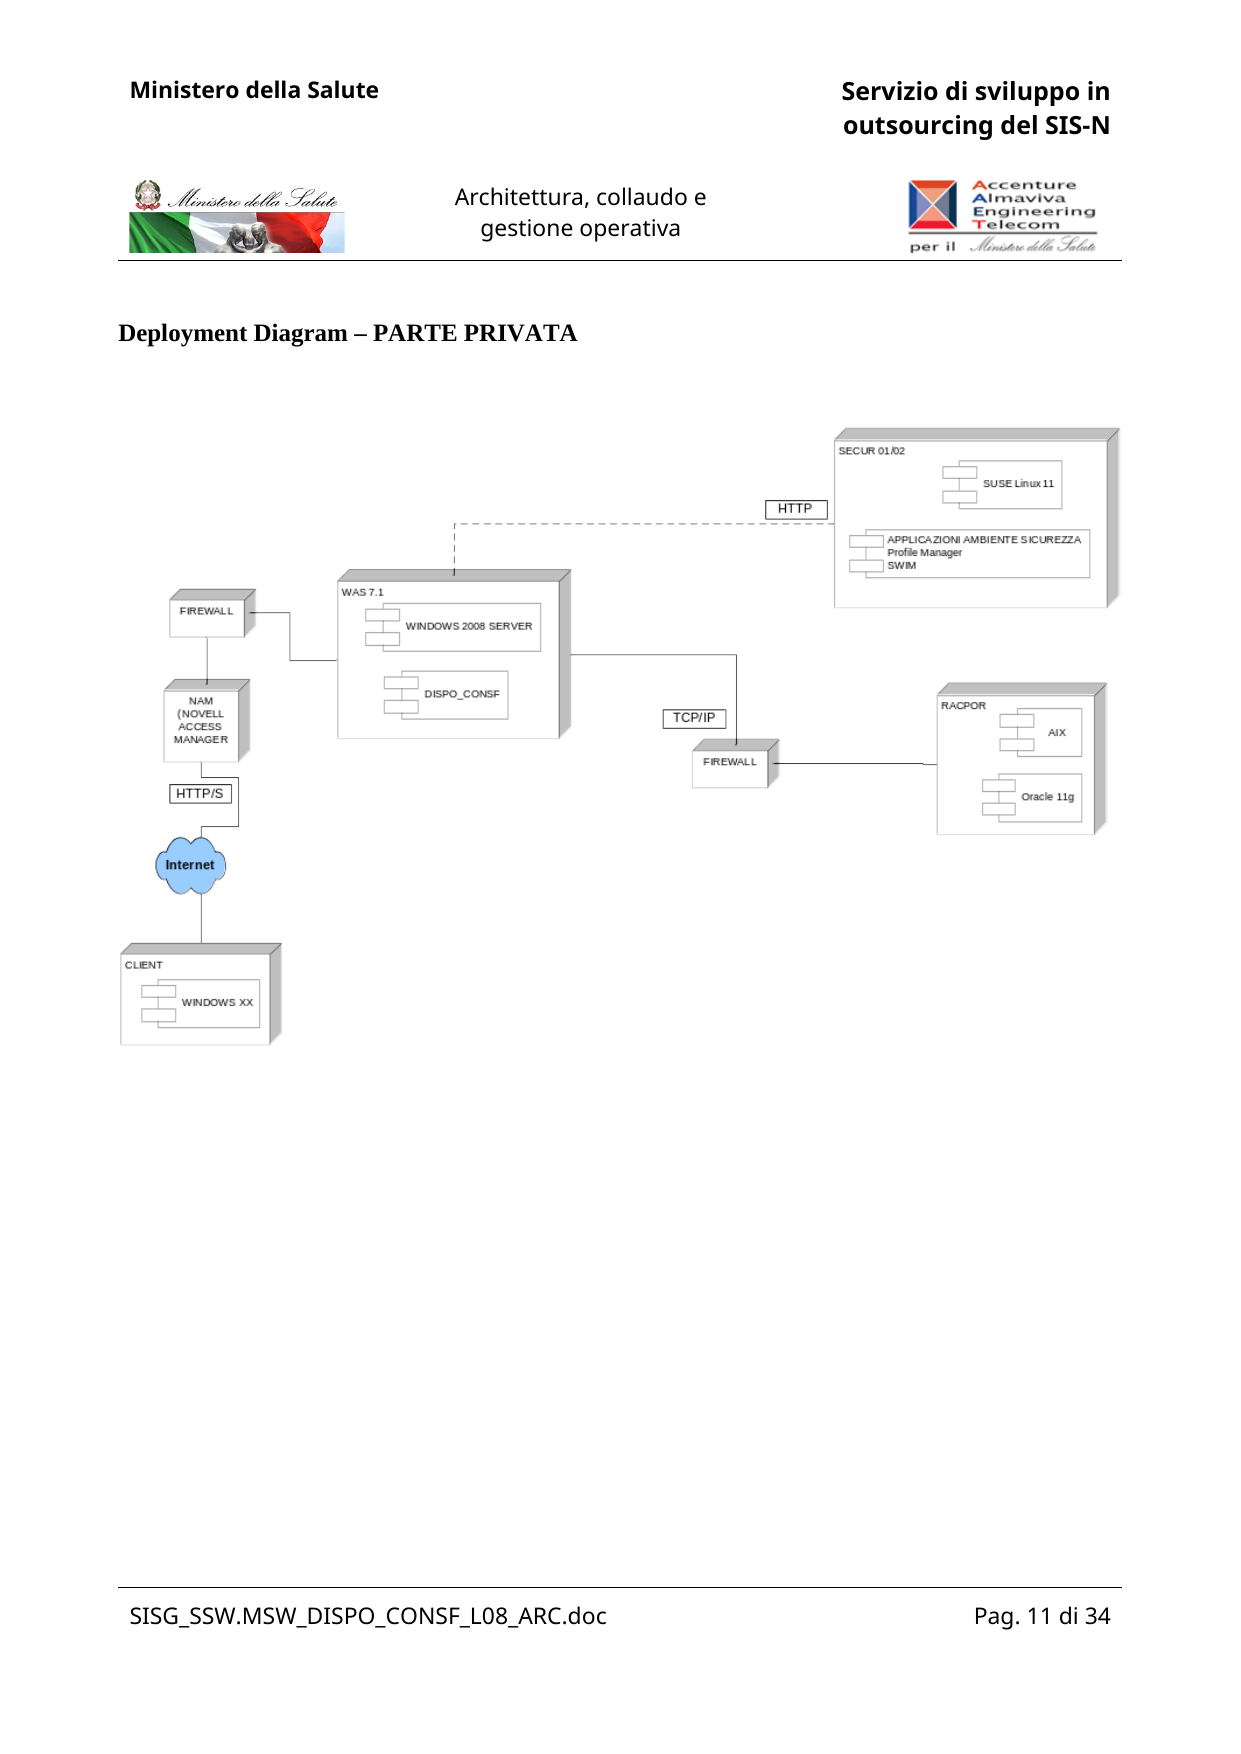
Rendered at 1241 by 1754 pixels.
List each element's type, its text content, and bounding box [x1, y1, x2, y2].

text Deployment Diagram – PARTE PRIVATA [118, 318, 1122, 347]
